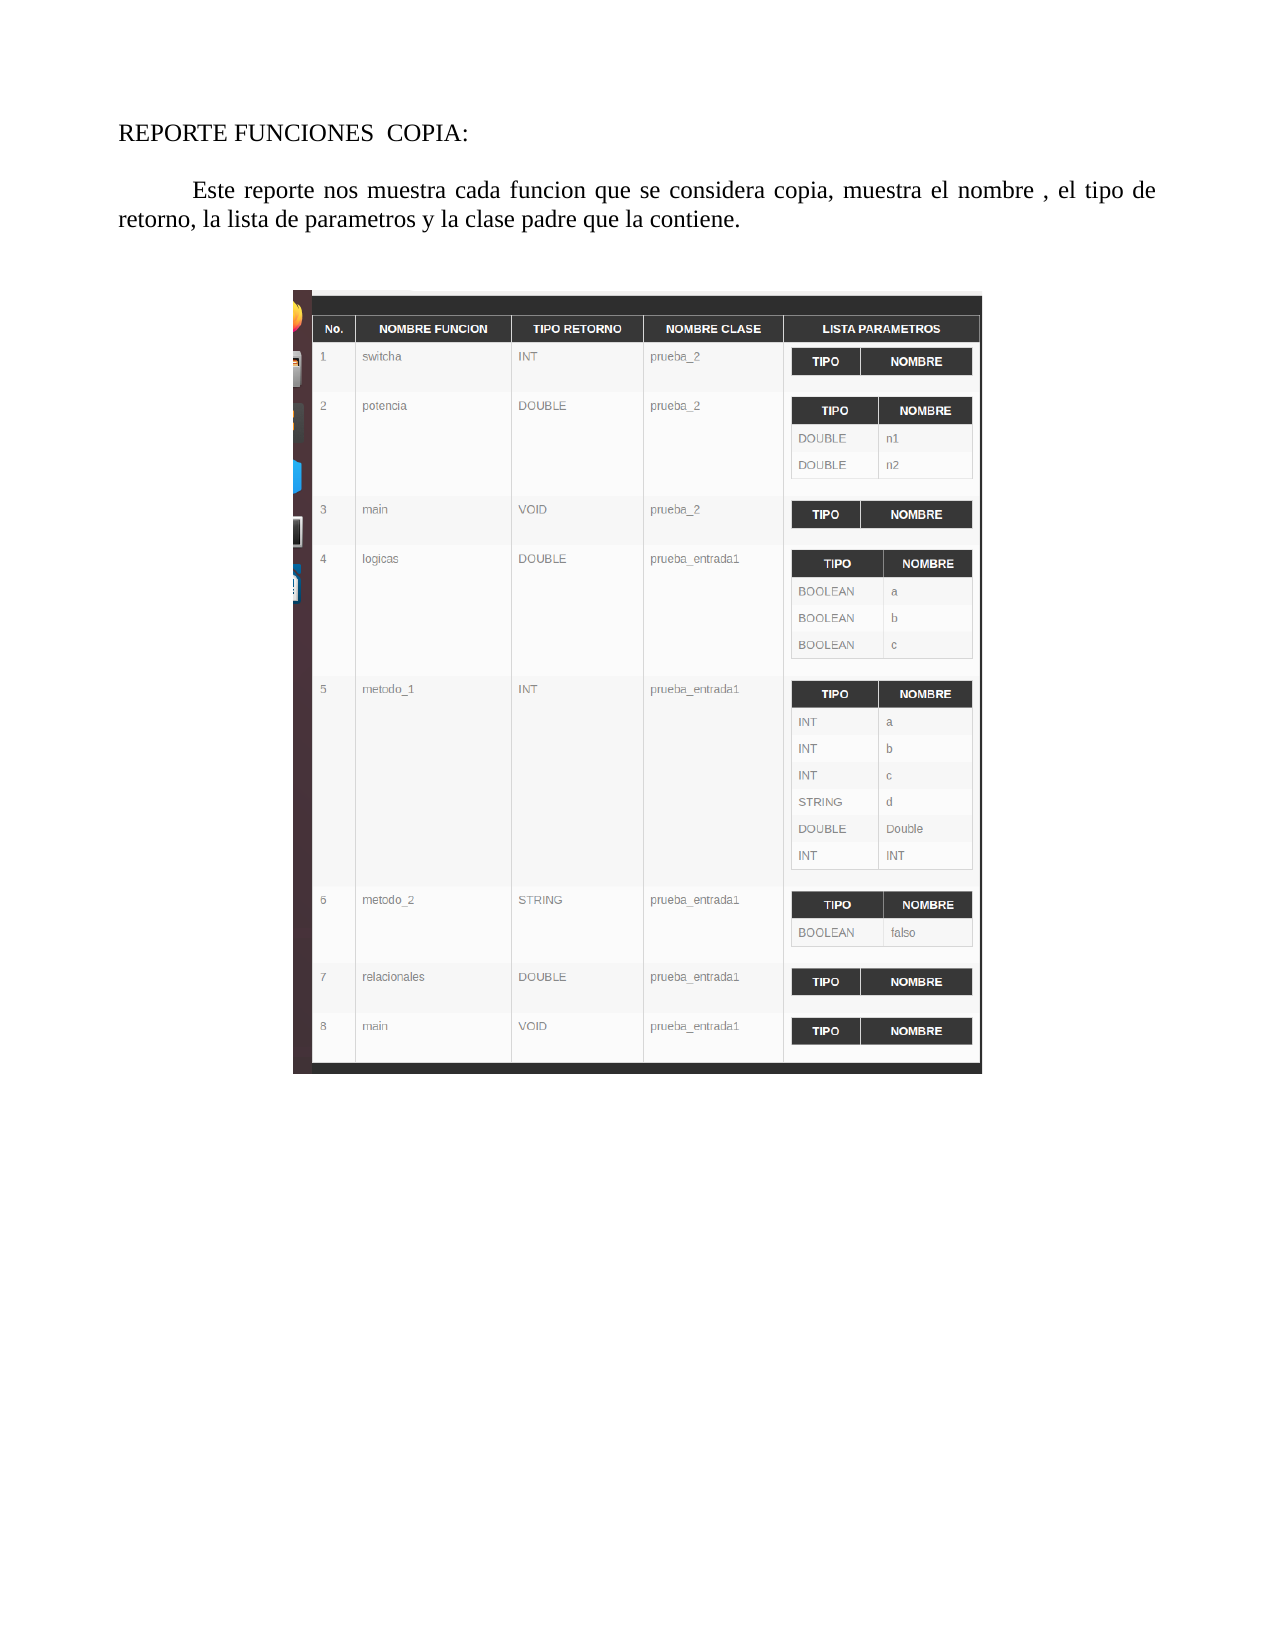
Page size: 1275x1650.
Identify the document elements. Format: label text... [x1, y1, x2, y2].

text REPORTE FUNCIONES COPIA: [118, 118, 1157, 147]
text Este reporte nos muestra cada funcion que se considera copia, muestra el nombre , el tipo de retorno, la lista de parametros y la clase padre que la contiene. [118, 176, 1157, 233]
picture [293, 290, 346, 1074]
